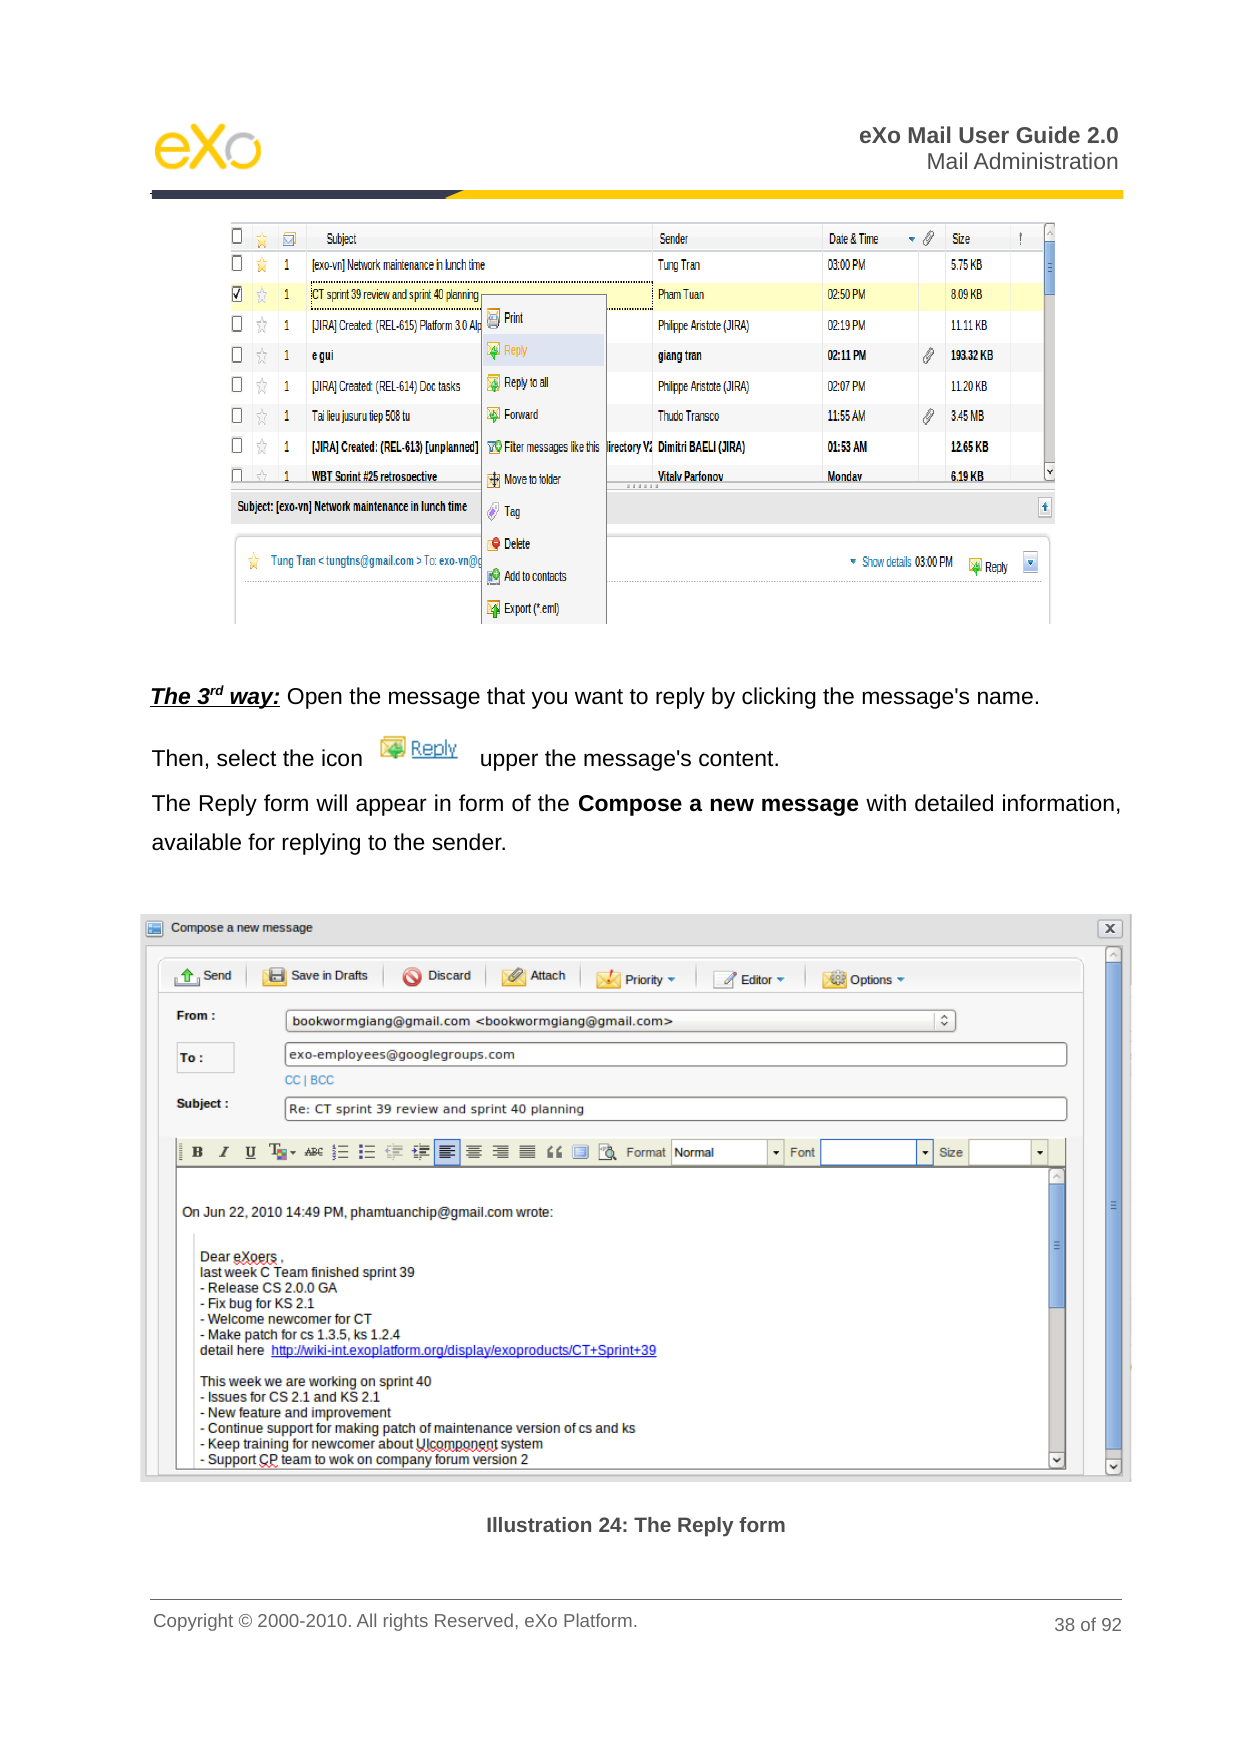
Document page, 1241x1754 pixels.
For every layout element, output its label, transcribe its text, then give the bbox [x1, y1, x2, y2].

text Illustration 24: The Reply form [140, 1482, 1131, 1537]
list The Reply form will appear in form of the Compose a new message with detailed information, available for replying to the sender. [114, 790, 1122, 856]
text The 3rd way: Open the message that you want to reply by clicking the message's name. [150, 683, 1122, 709]
picture [140, 914, 1132, 1482]
picture [151, 190, 1124, 199]
picture [155, 123, 262, 170]
picture [376, 730, 466, 770]
picture [230, 222, 1055, 624]
list Then, select the icon upper the message's content. [114, 723, 1122, 777]
